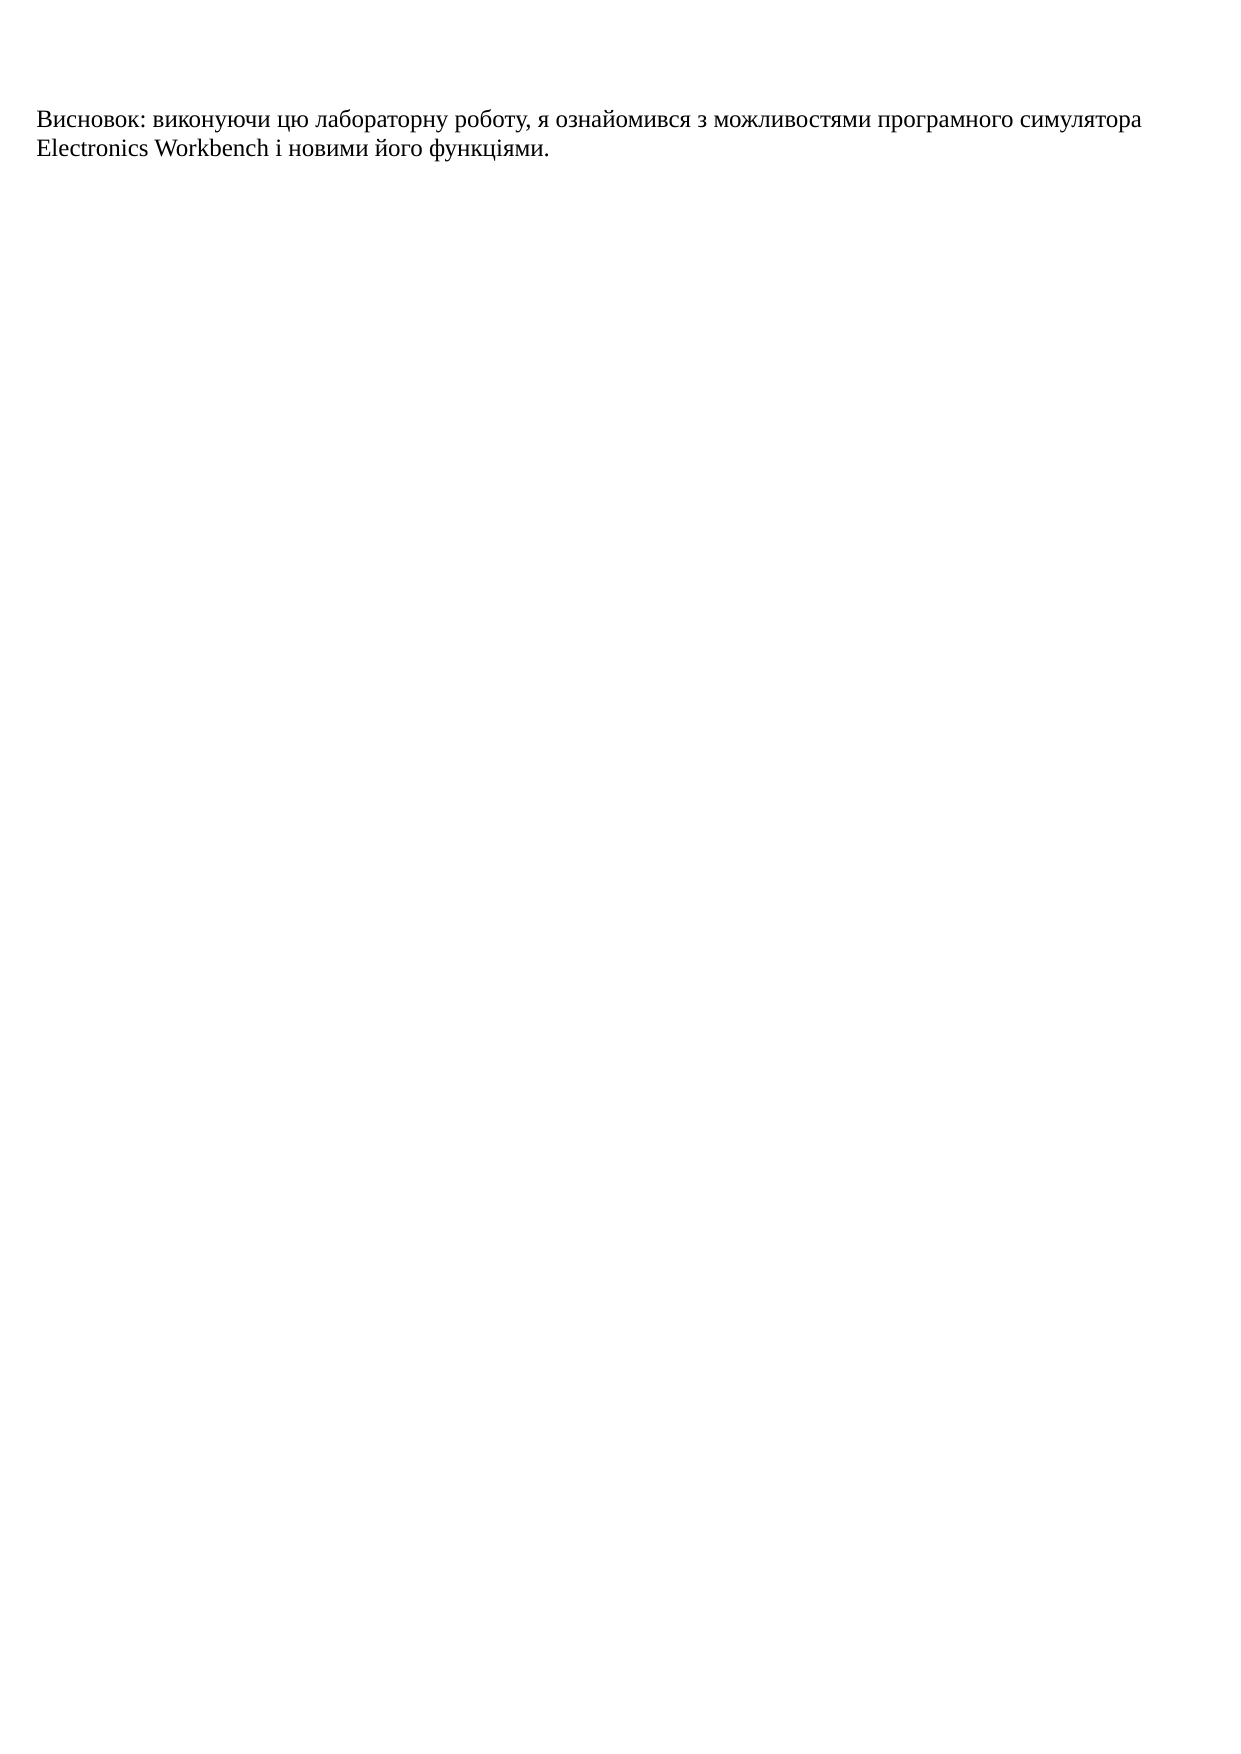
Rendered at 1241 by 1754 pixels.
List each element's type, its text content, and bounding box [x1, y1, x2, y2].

text Висновок: виконуючи цю лабораторну роботу, я ознайомився з можливостями програмного симулятора Electronics Workbench і новими його функціями. [36, 104, 1193, 162]
